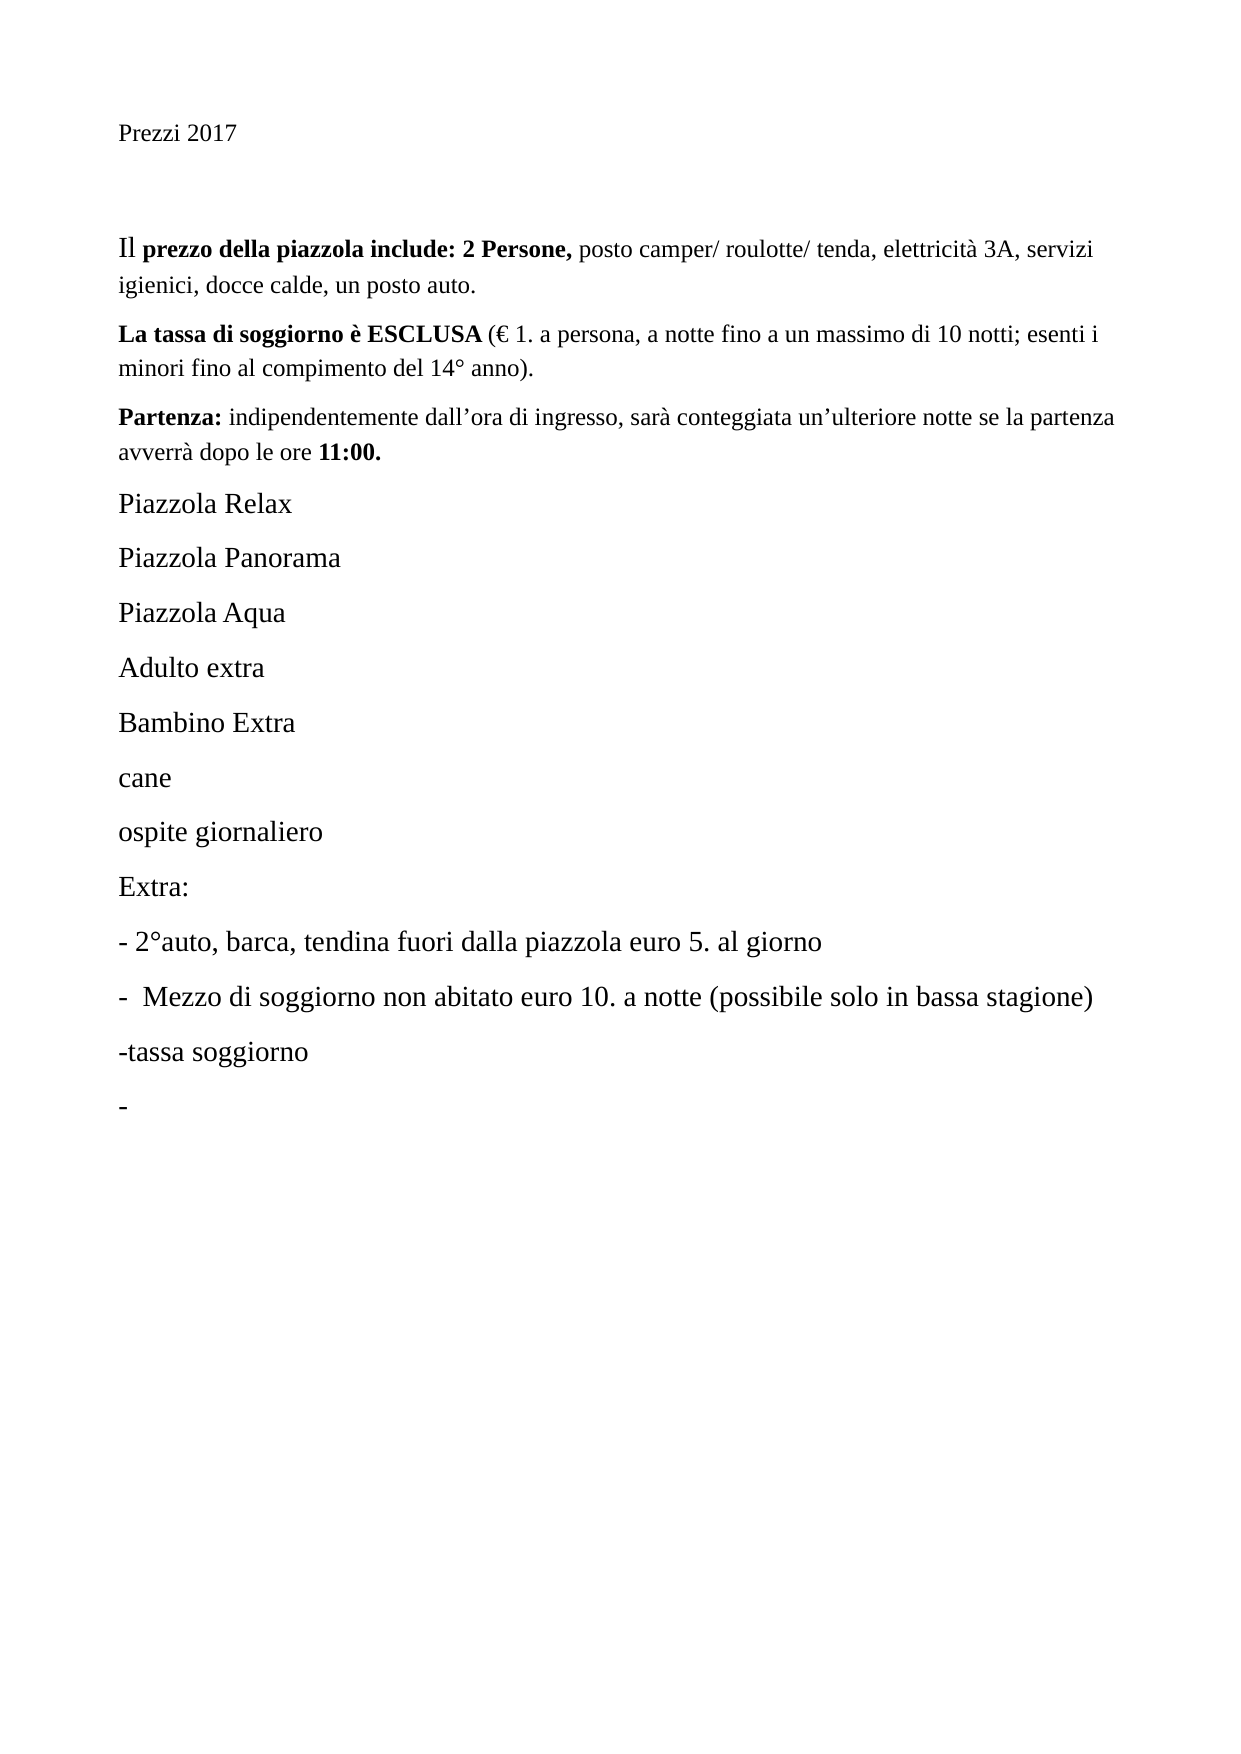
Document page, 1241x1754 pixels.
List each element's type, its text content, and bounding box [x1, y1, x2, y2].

text Piazzola Relax [118, 486, 1122, 519]
text Prezzi 2017 [118, 118, 1122, 147]
text - Mezzo di soggiorno non abitato euro 10. a notte (possibile solo in bassa stagione) [118, 979, 1122, 1012]
text Extra: [118, 869, 1122, 903]
text - 2°auto, barca, tendina fuori dalla piazzola euro 5. al giorno [118, 924, 1122, 958]
text -tassa soggiorno [118, 1034, 1122, 1067]
text Piazzola Panorama [118, 541, 1122, 574]
text Partenza: indipendentemente dall’ora di ingresso, sarà conteggiata un’ulteriore notte se la partenza avverrà dopo le ore 11:00. [118, 402, 1122, 466]
text Adulto extra [118, 650, 1122, 684]
text Bambino Extra [118, 705, 1122, 738]
text Piazzola Aqua [118, 595, 1122, 629]
text La tassa di soggiorno è ESCLUSA (€ 1. a persona, a notte fino a un massimo di 10 notti; esenti i minori fino al compimento del 14° anno). [118, 319, 1122, 382]
text - [118, 1088, 1122, 1122]
text ospite giornaliero [118, 814, 1122, 848]
text Il prezzo della piazzola include: 2 Persone, posto camper/ roulotte/ tenda, elettricità 3A, servizi igienici, docce calde, un posto auto. [118, 230, 1122, 298]
text cane [118, 760, 1122, 793]
